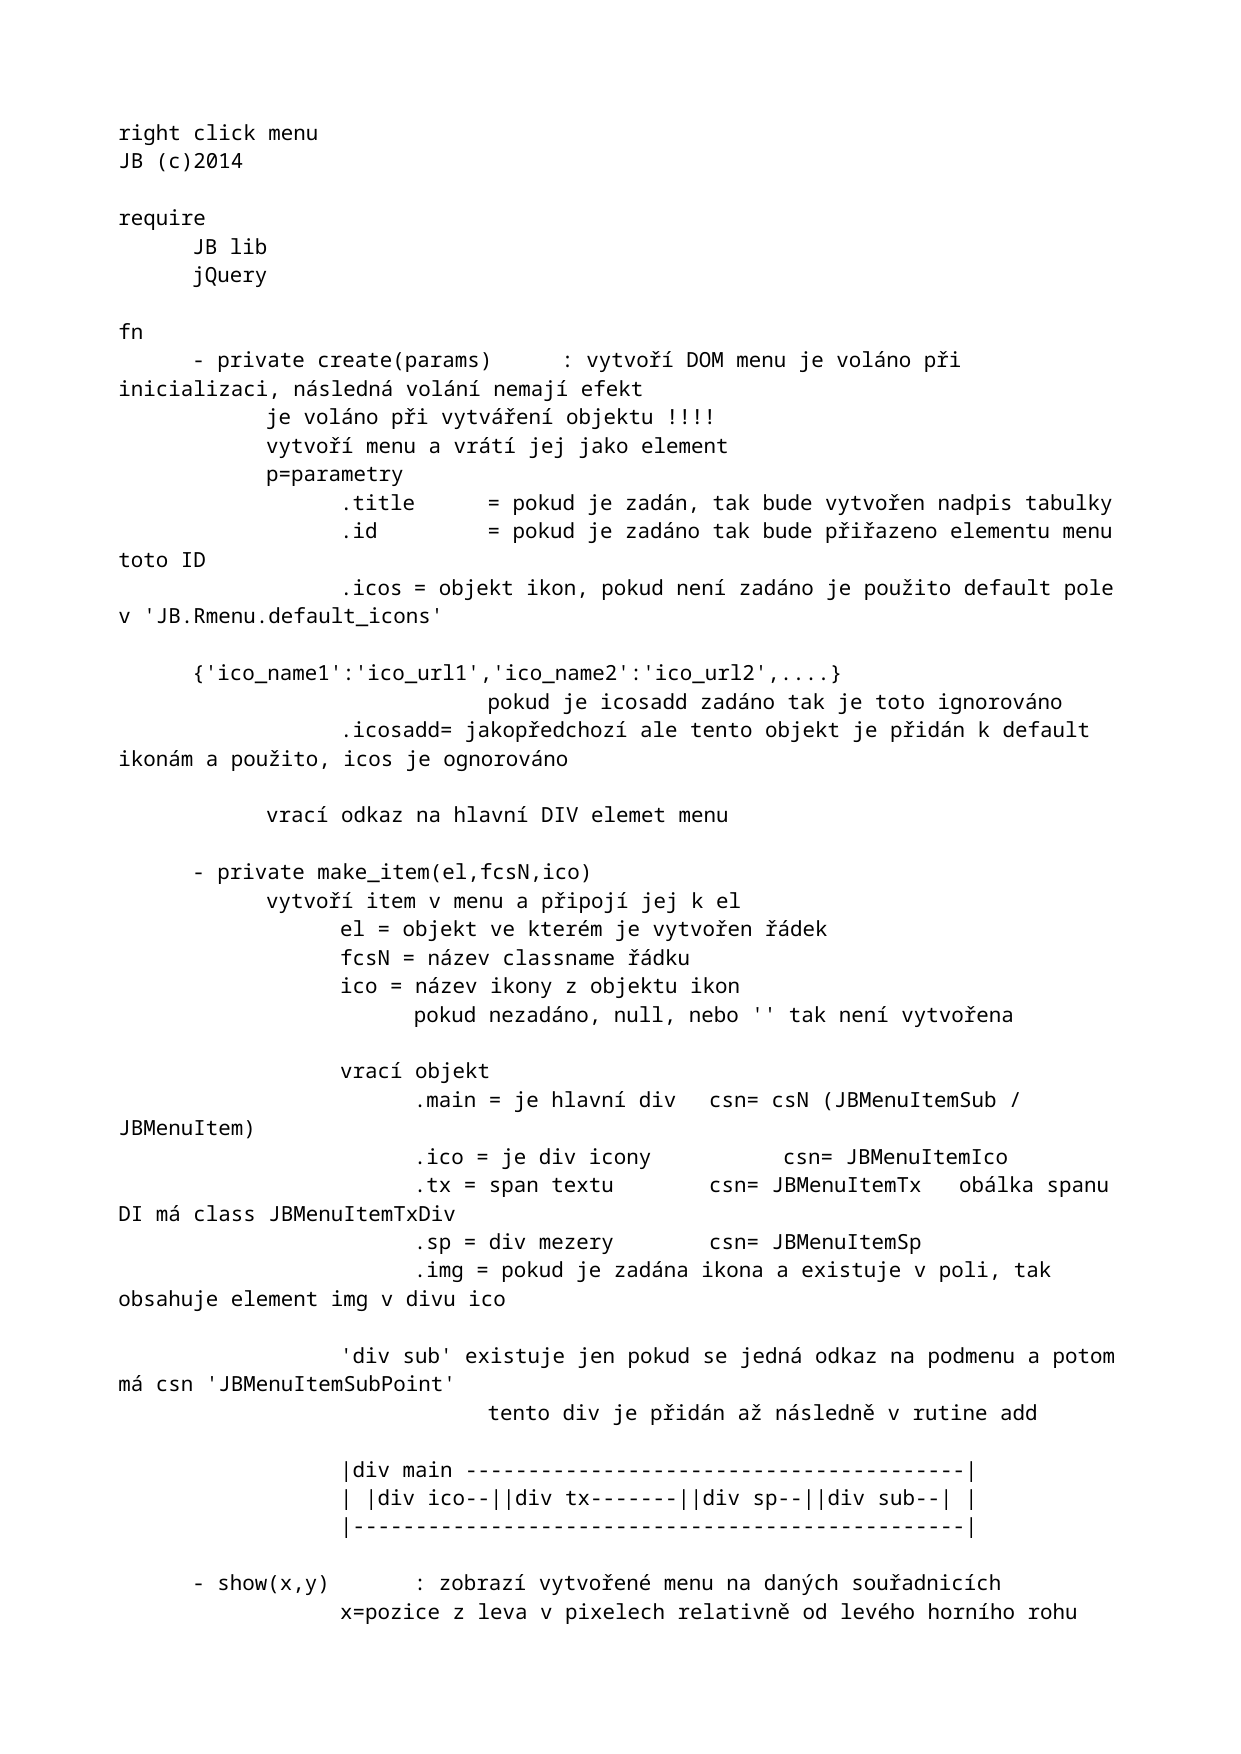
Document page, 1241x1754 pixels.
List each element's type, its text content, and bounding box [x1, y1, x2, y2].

text .icos = objekt ikon, pokud není zadáno je použito default pole v 'JB.Rmenu.default_icons' [118, 573, 1122, 630]
text jQuery [118, 260, 1122, 289]
text 'div sub' existuje jen pokud se jedná odkaz na podmenu a potom má csn 'JBMenuItemSubPoint' [118, 1341, 1122, 1398]
text .ico = je div icony csn= JBMenuItemIco [118, 1142, 1122, 1170]
text vytvoří item v menu a připojí jej k el [118, 886, 1122, 914]
text .sp = div mezery csn= JBMenuItemSp [118, 1227, 1122, 1256]
text fn [118, 317, 1122, 346]
text - show(x,y) : zobrazí vytvořené menu na daných souřadnicích [118, 1568, 1122, 1597]
text vrací objekt [118, 1057, 1122, 1085]
text p=parametry [118, 459, 1122, 488]
text {'ico_name1':'ico_url1','ico_name2':'ico_url2',....} [118, 630, 1122, 687]
text |div main ----------------------------------------| [118, 1455, 1122, 1483]
text .id = pokud je zadáno tak bude přiřazeno elementu menu toto ID [118, 516, 1122, 573]
text | |div ico--||div tx-------||div sp--||div sub--| | [118, 1483, 1122, 1512]
text pokud je icosadd zadáno tak je toto ignorováno [118, 687, 1122, 715]
text JB (c)2014 [118, 147, 1122, 175]
text .tx = span textu csn= JBMenuItemTx obálka spanu DI má class JBMenuItemTxDiv [118, 1170, 1122, 1227]
text vrací odkaz na hlavní DIV elemet menu [118, 801, 1122, 829]
text pokud nezadáno, null, nebo '' tak není vytvořena [118, 1000, 1122, 1028]
text x=pozice z leva v pixelech relativně od levého horního rohu [118, 1597, 1122, 1625]
text |-------------------------------------------------| [118, 1512, 1122, 1540]
text el = objekt ve kterém je vytvořen řádek [118, 914, 1122, 943]
text vytvoří menu a vrátí jej jako element [118, 431, 1122, 459]
text fcsN = název classname řádku [118, 943, 1122, 971]
text .main = je hlavní div csn= csN (JBMenuItemSub / JBMenuItem) [118, 1085, 1122, 1142]
text - private create(params) : vytvoří DOM menu je voláno při inicializaci, následná volání nemají efekt [118, 346, 1122, 402]
text je voláno při vytváření objektu !!!! [118, 402, 1122, 431]
text JB lib [118, 232, 1122, 260]
text require [118, 203, 1122, 232]
text - private make_item(el,fcsN,ico) [118, 857, 1122, 886]
text ico = název ikony z objektu ikon [118, 971, 1122, 1000]
text .img = pokud je zadána ikona a existuje v poli, tak obsahuje element img v divu ico [118, 1256, 1122, 1312]
text right click menu [118, 118, 1122, 147]
text .icosadd= jakopředchozí ale tento objekt je přidán k default ikonám a použito, icos je ognorováno [118, 715, 1122, 772]
text .title = pokud je zadán, tak bude vytvořen nadpis tabulky [118, 488, 1122, 516]
text tento div je přidán až následně v rutine add [118, 1398, 1122, 1426]
